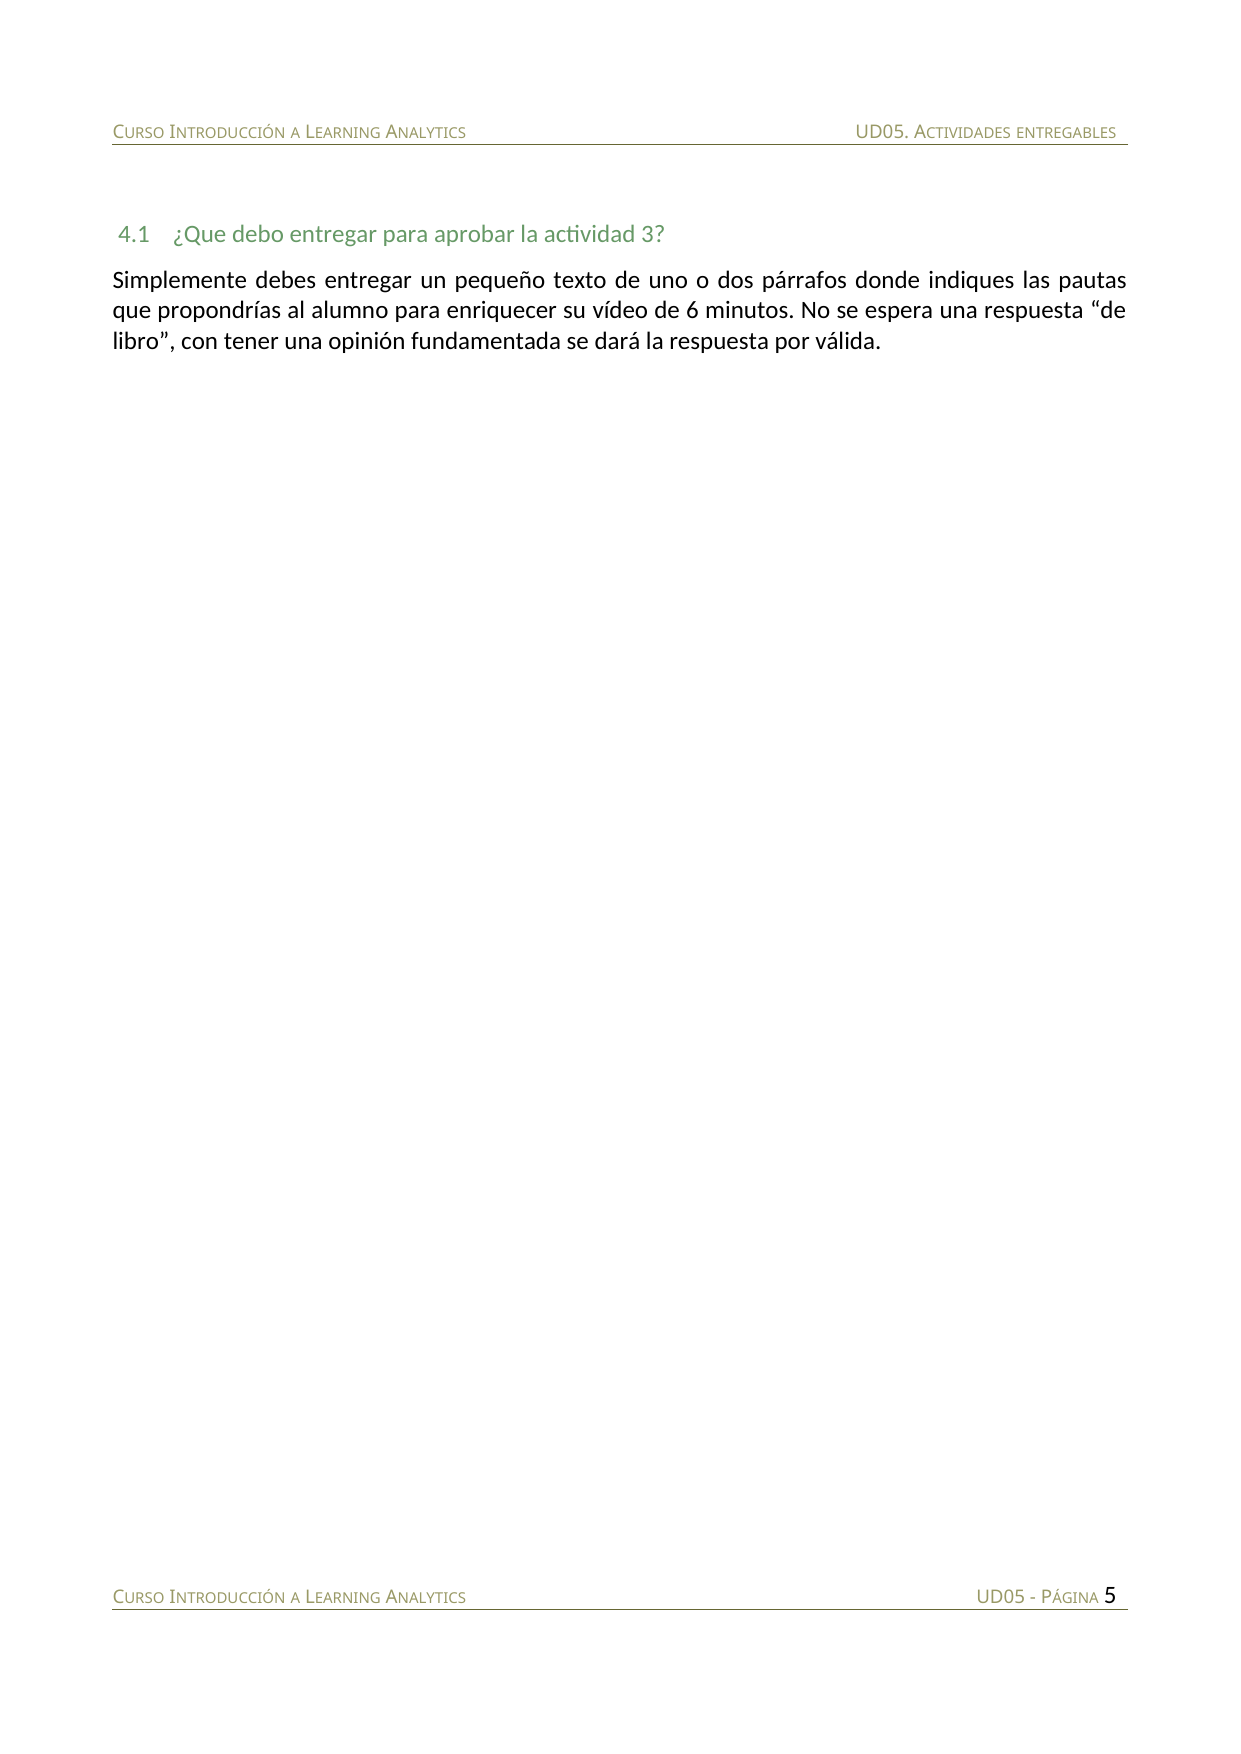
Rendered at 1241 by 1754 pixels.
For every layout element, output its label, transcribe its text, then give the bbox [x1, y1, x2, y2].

subtitle ¿Que debo entregar para aprobar la actividad 3? [112, 218, 1128, 249]
text Simplemente debes entregar un pequeño texto de uno o dos párrafos donde indiques las pautas que propondrías al alumno para enriquecer su vídeo de 6 minutos. No se espera una respuesta “de libro”, con tener una opinión fundamentada se dará la respuesta por válida. [112, 264, 1128, 355]
